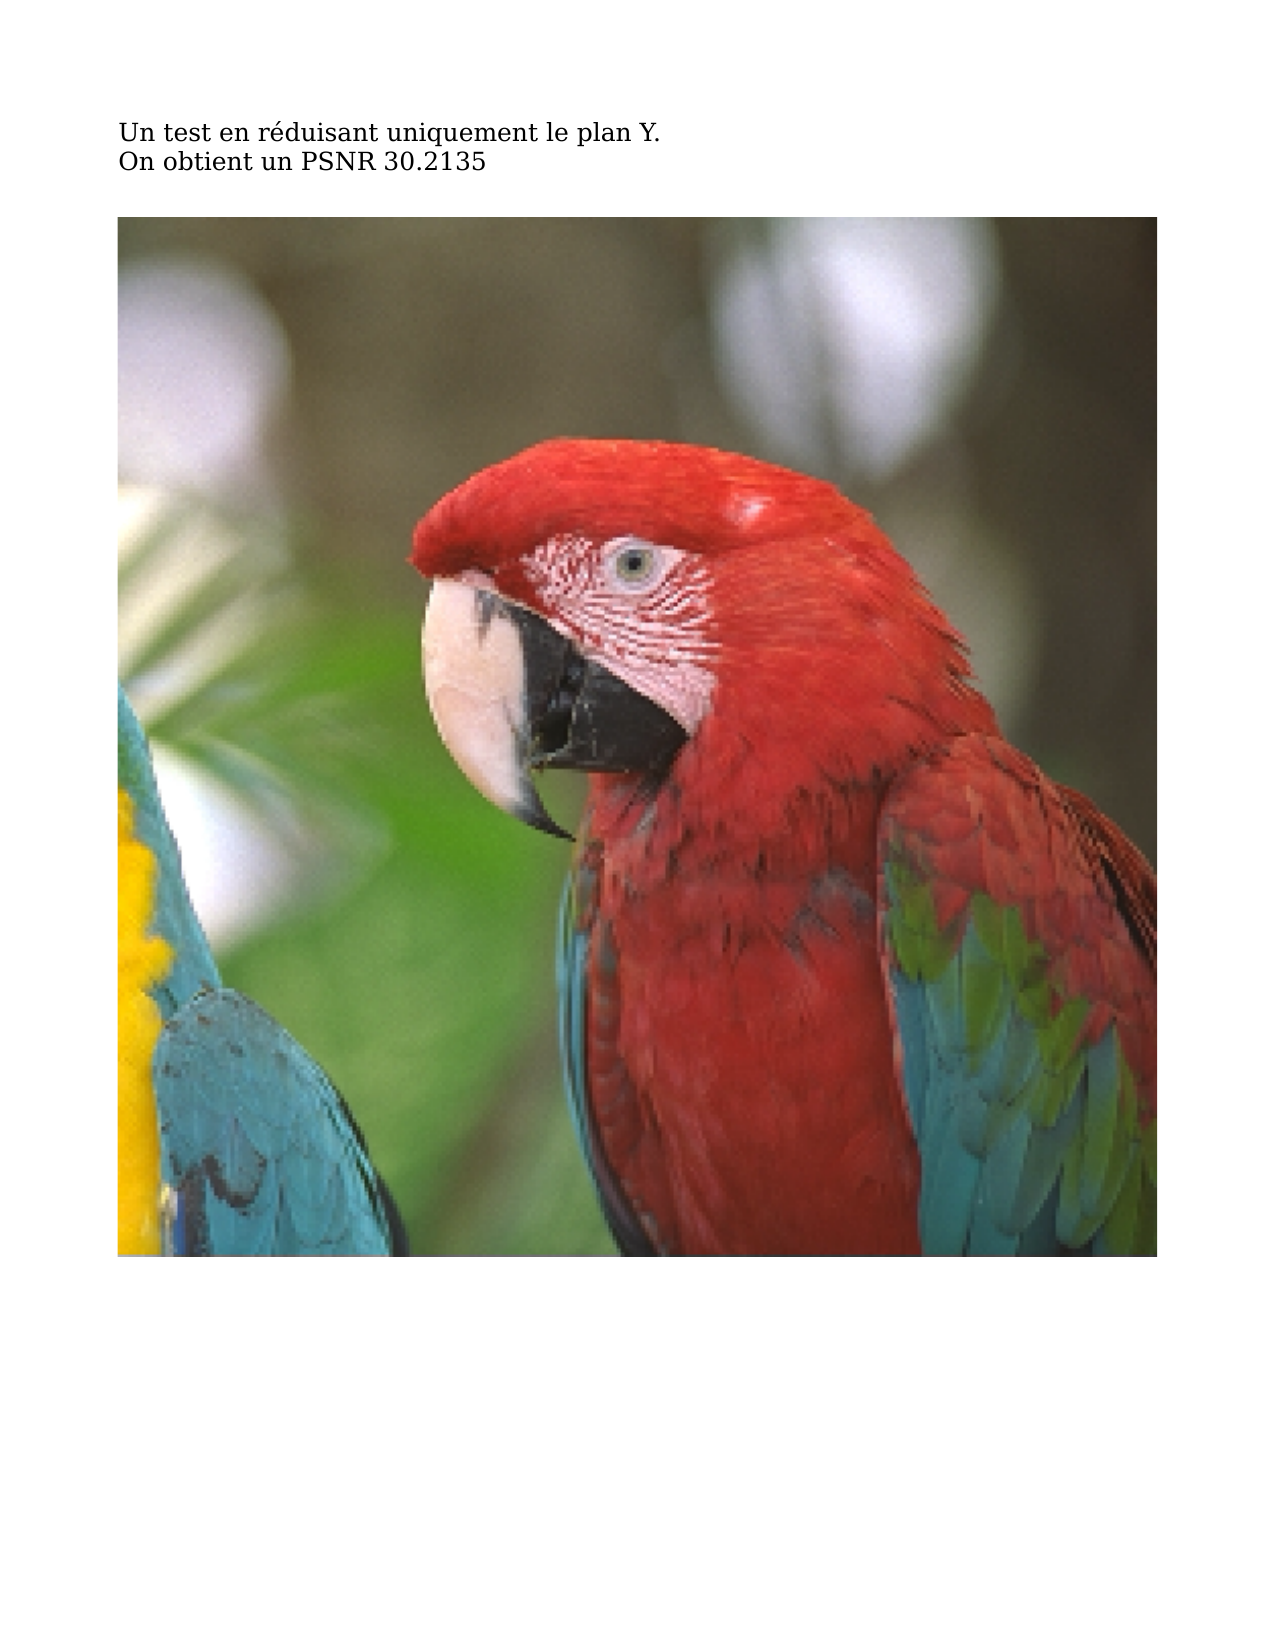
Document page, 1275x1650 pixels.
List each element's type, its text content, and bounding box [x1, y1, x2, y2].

text On obtient un PSNR 30.2135 [118, 147, 1157, 176]
picture [117, 217, 1158, 1257]
text Un test en réduisant uniquement le plan Y. [118, 118, 1157, 147]
